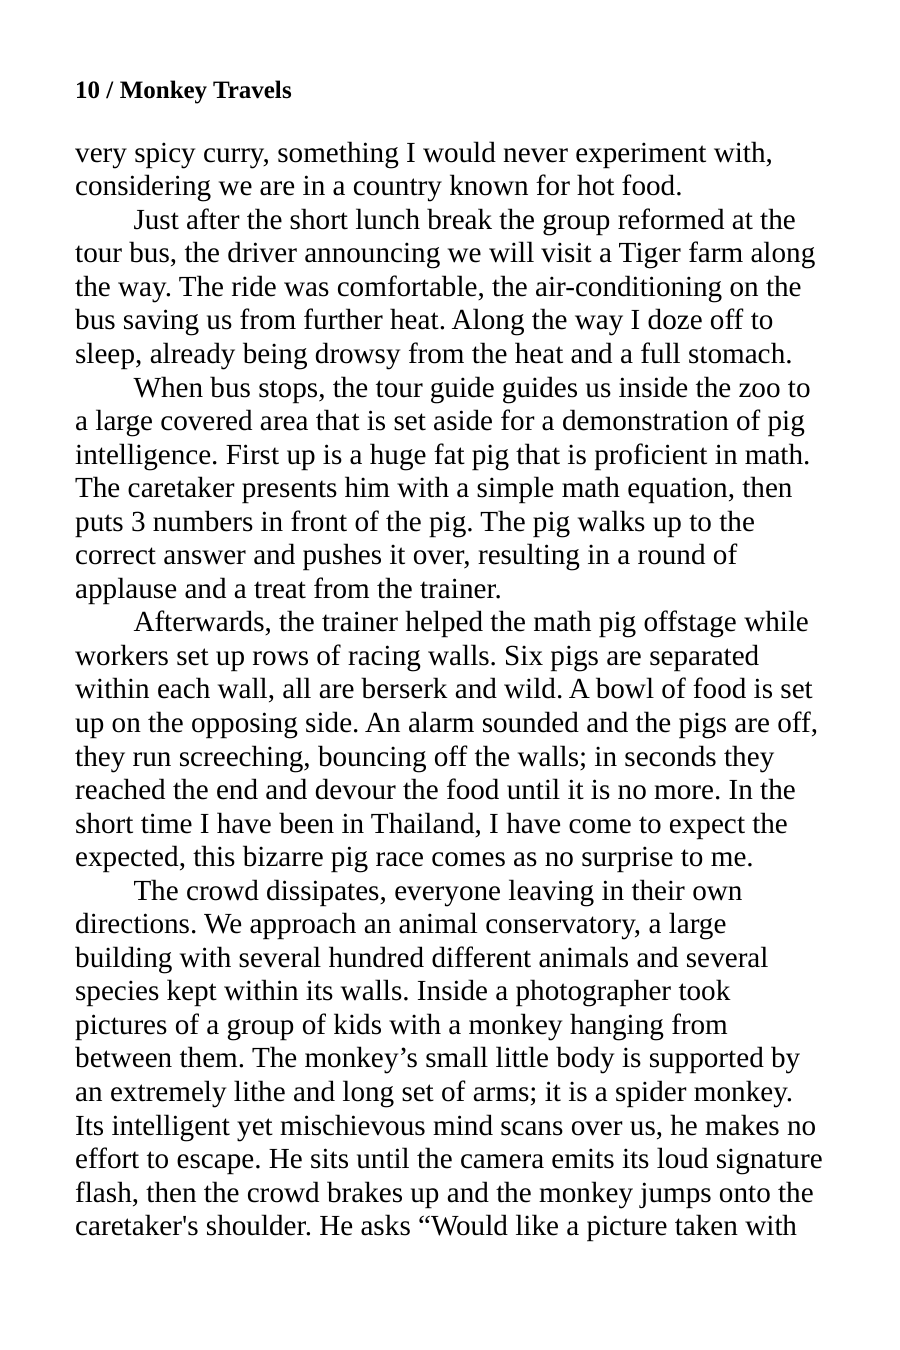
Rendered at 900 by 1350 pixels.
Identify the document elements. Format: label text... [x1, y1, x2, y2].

text Just after the short lunch break the group reformed at the tour bus, the driver announcing we will visit a Tiger farm along the way. The ride was comfortable, the air-conditioning on the bus saving us from further heat. Along the way I doze off to sleep, already being drowsy from the heat and a full stomach. [75, 202, 825, 370]
text The crowd dissipates, everyone leaving in their own directions. We approach an animal conservatory, a large building with several hundred different animals and several species kept within its walls. Inside a photographer took pictures of a group of kids with a monkey hanging from between them. The monkey’s small little body is supported by an extremely lithe and long set of arms; it is a spider monkey. Its intelligent yet mischievous mind scans over us, he makes no effort to escape. He sits until the camera emits its loud signature flash, then the crowd brakes up and the monkey jumps onto the caretaker's shoulder. He asks “Would like a picture taken with [75, 873, 825, 1242]
text very spicy curry, something I would never experiment with, considering we are in a country known for hot food. [75, 135, 825, 202]
text Afterwards, the trainer helped the math pig offstage while workers set up rows of racing walls. Six pigs are separated within each wall, all are berserk and wild. A bowl of food is set up on the opposing side. An alarm sounded and the pigs are off, they run screeching, bouncing off the walls; in seconds they reached the end and devour the food until it is no more. In the short time I have been in Thailand, I have come to expect the expected, this bizarre pig race comes as no surprise to me. [75, 604, 825, 873]
text When bus stops, the tour guide guides us inside the zoo to a large covered area that is set aside for a demonstration of pig intelligence. First up is a huge fat pig that is proficient in math. The caretaker presents him with a simple math equation, then puts 3 numbers in front of the pig. The pig walks up to the correct answer and pushes it over, resulting in a round of applause and a treat from the trainer. [75, 370, 825, 604]
